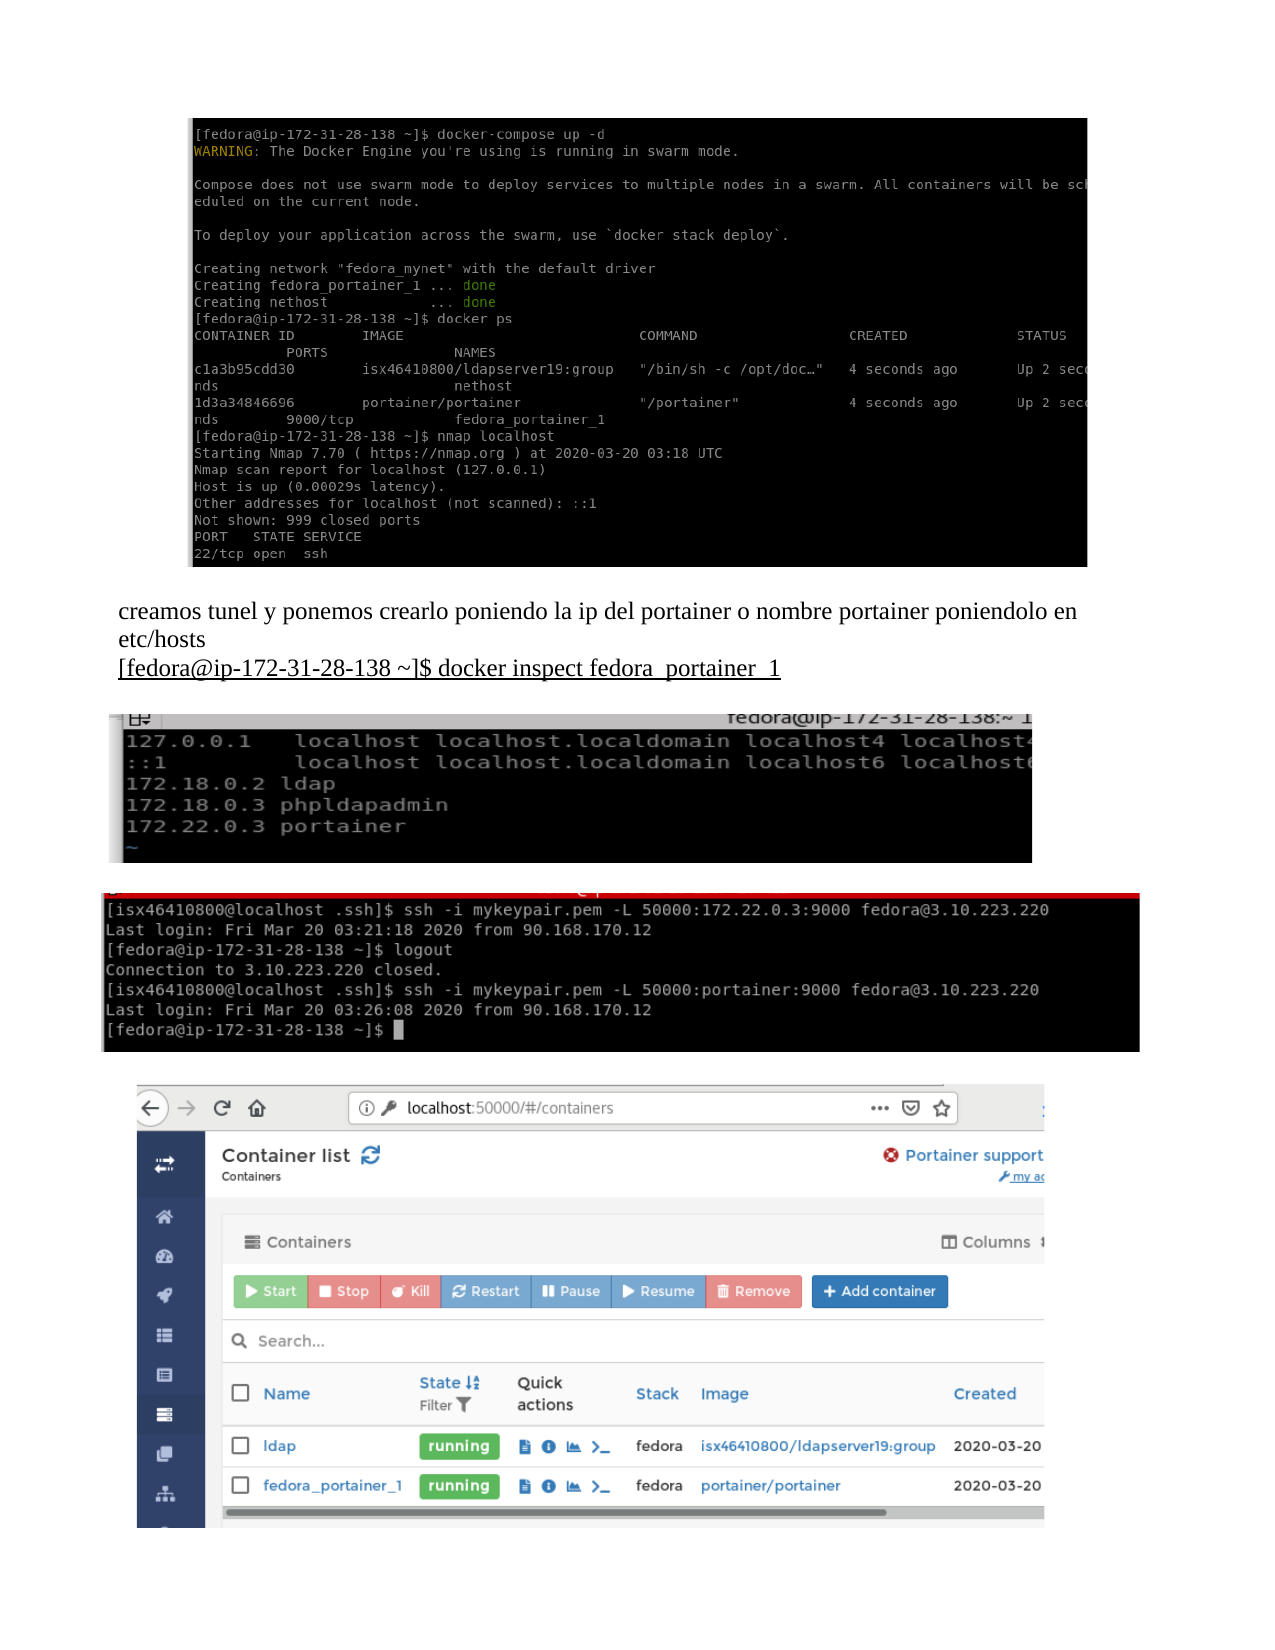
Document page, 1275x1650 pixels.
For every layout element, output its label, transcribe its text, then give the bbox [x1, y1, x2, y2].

picture [187, 118, 1088, 567]
picture [136, 1084, 1045, 1528]
text creamos tunel y ponemos crearlo poniendo la ip del portainer o nombre portainer poniendolo en etc/hosts [118, 596, 1157, 653]
picture [108, 714, 1033, 863]
text [fedora@ip-172-31-28-138 ~]$ docker inspect fedora_portainer_1 [118, 653, 1157, 682]
picture [101, 893, 1140, 1052]
